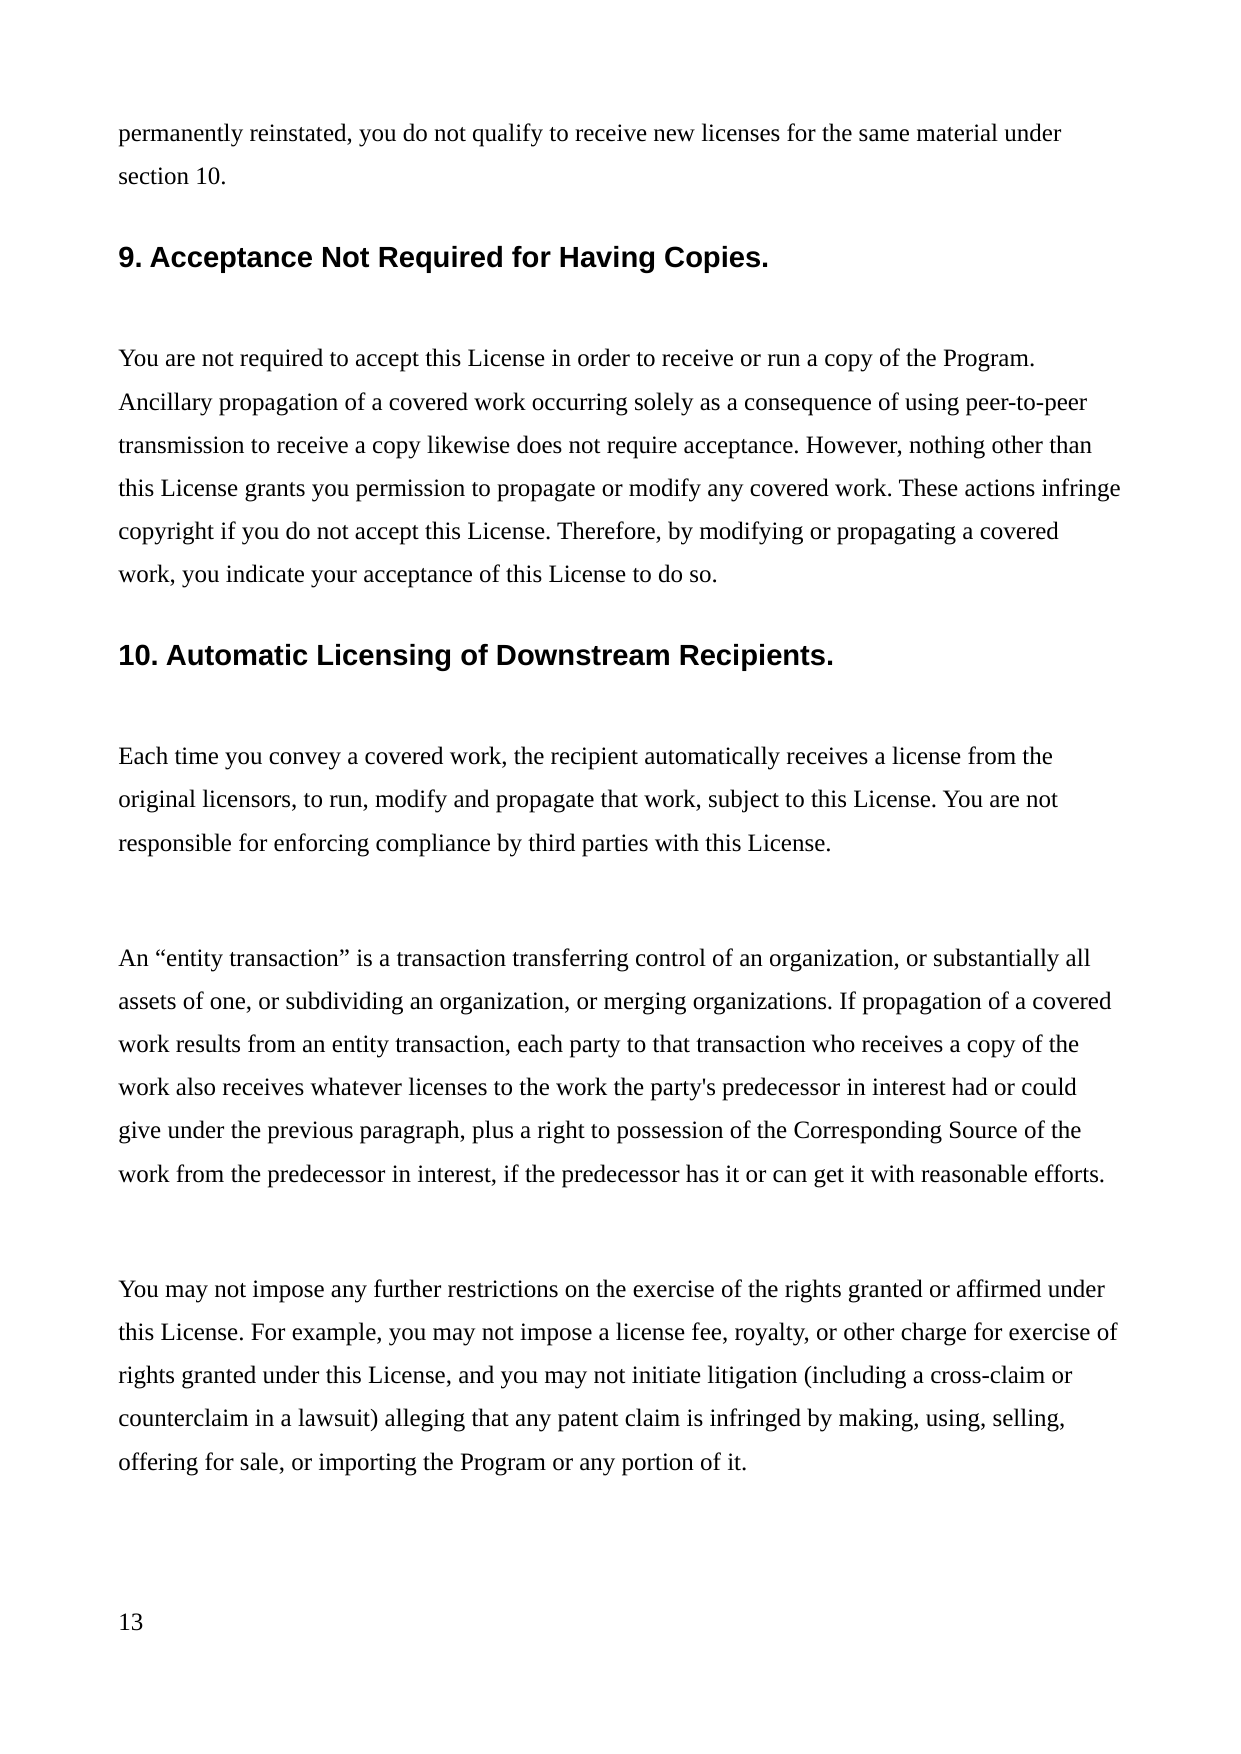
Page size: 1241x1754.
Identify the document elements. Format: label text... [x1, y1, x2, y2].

text You are not required to accept this License in order to receive or run a copy of the Program. Ancillary propagation of a covered work occurring solely as a consequence of using peer-to-peer transmission to receive a copy likewise does not require acceptance. However, nothing other than this License grants you permission to propagate or modify any covered work. These actions infringe copyright if you do not accept this License. Therefore, by modifying or propagating a covered work, you indicate your acceptance of this License to do so. [118, 343, 1122, 588]
subtitle 10. Automatic Licensing of Downstream Recipients. [118, 638, 1122, 671]
text You may not impose any further restrictions on the exercise of the rights granted or affirmed under this License. For example, you may not impose a license fee, royalty, or other charge for exercise of rights granted under this License, and you may not initiate litigation (including a cross-claim or counterclaim in a lawsuit) alleging that any patent claim is infringed by making, using, selling, offering for sale, or importing the Program or any portion of it. [118, 1274, 1122, 1475]
text permanently reinstated, you do not qualify to receive new licenses for the same material under section 10. [118, 118, 1122, 190]
text An “entity transaction” is a transaction transferring control of an organization, or substantially all assets of one, or subdividing an organization, or merging organizations. If propagation of a covered work results from an entity transaction, each party to that transaction who receives a copy of the work also receives whatever licenses to the work the party's predecessor in interest had or could give under the previous paragraph, plus a right to possession of the Corresponding Source of the work from the predecessor in interest, if the predecessor has it or can get it with reasonable efforts. [118, 943, 1122, 1187]
text Each time you convey a covered work, the recipient automatically receives a license from the original licensors, to run, modify and propagate that work, subject to this License. You are not responsible for enforcing compliance by third parties with this License. [118, 741, 1122, 856]
subtitle 9. Acceptance Not Required for Having Copies. [118, 240, 1122, 273]
